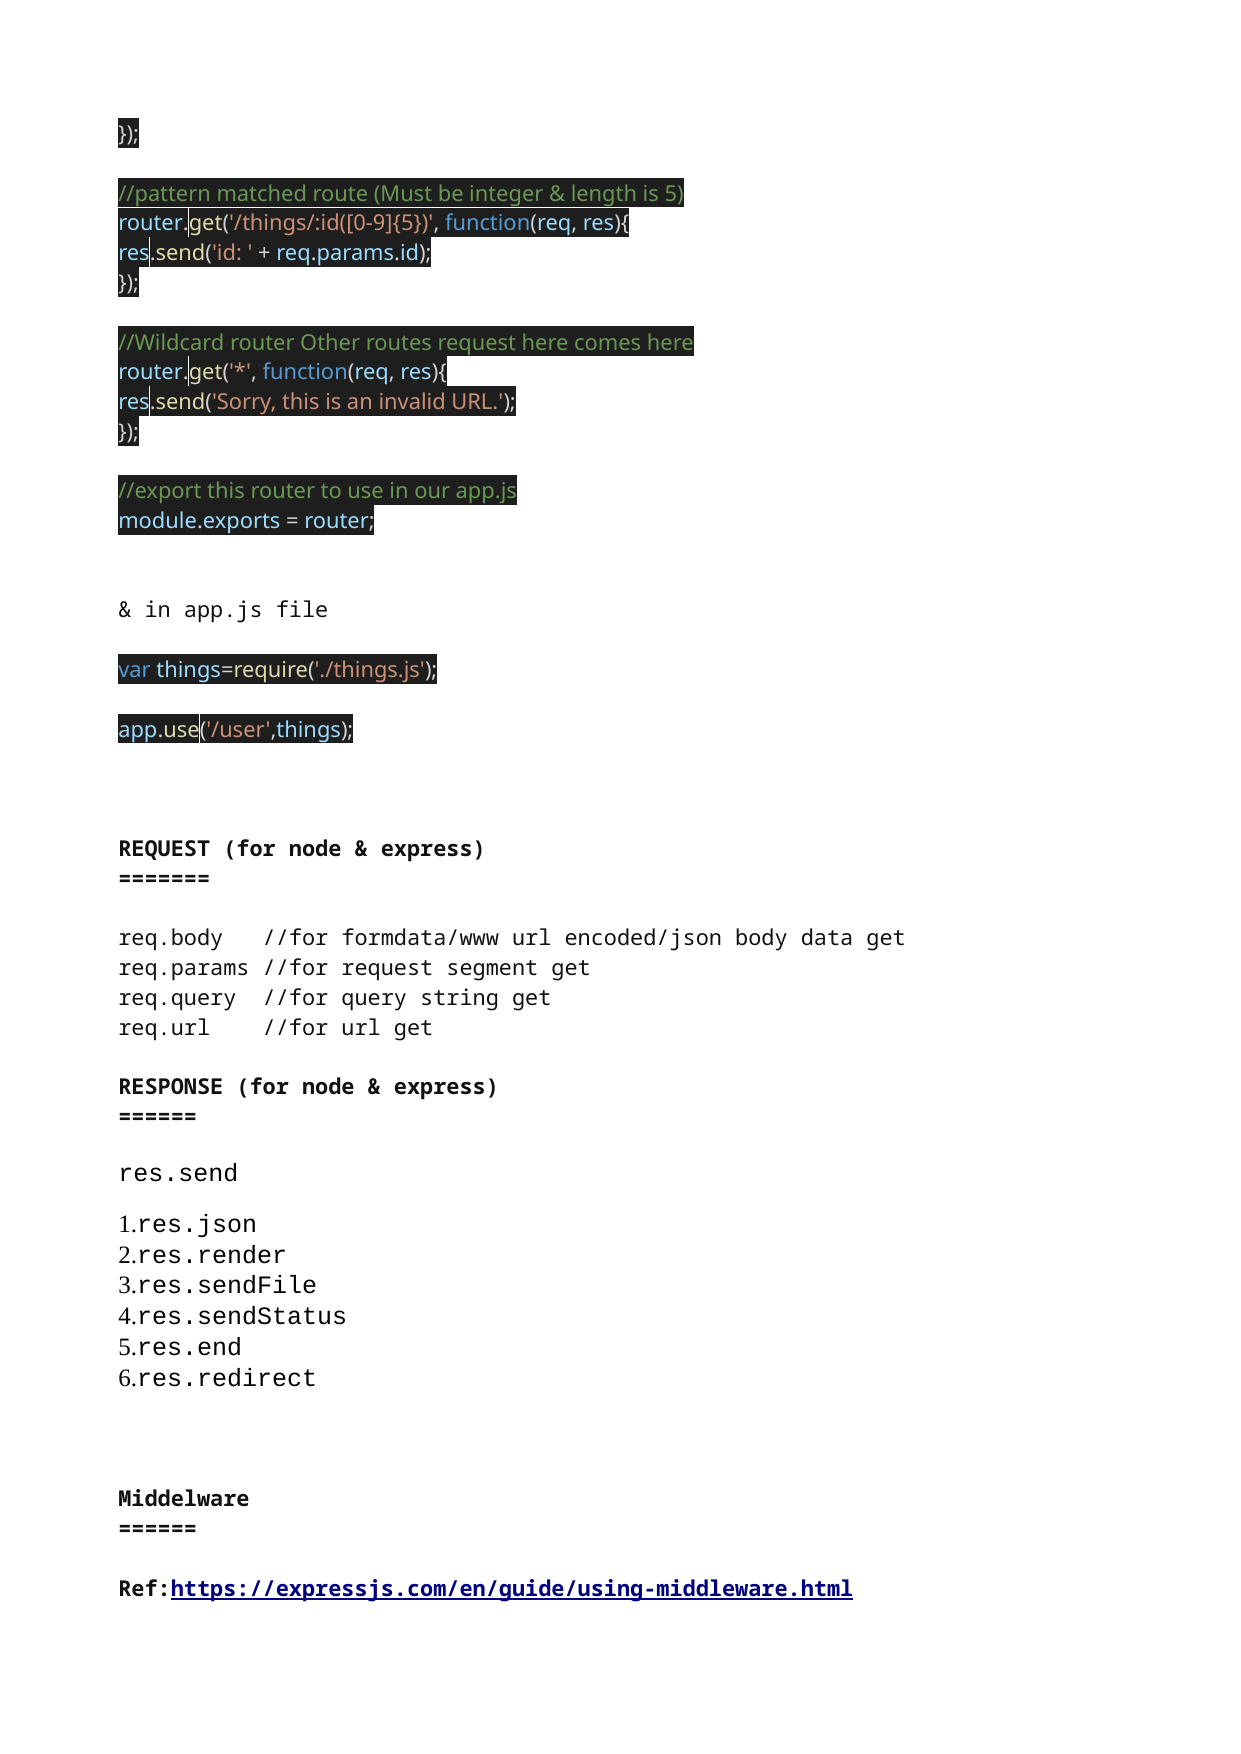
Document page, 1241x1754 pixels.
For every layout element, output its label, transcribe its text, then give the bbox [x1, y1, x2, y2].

text req.query //for query string get [118, 982, 1122, 1011]
text module.exports = router; [118, 505, 1122, 535]
text router.get('*', function(req, res){ [118, 356, 1122, 386]
text REQUEST (for node & express) [118, 833, 1122, 862]
text RESPONSE (for node & express) [118, 1071, 1122, 1101]
text ====== [118, 1101, 1122, 1131]
text var things=require('./things.js'); [118, 654, 1122, 684]
text app.use('/user',things); [118, 713, 1122, 743]
text req.body //for formdata/www url encoded/json body data get [118, 922, 1122, 952]
text ======= [118, 862, 1122, 892]
list res.redirect [118, 1363, 1122, 1394]
list res.sendStatus [118, 1301, 1122, 1332]
list res.json [118, 1209, 1122, 1240]
text Ref:https://expressjs.com/en/guide/using-middleware.html [118, 1573, 1122, 1602]
text Middelware [118, 1483, 1122, 1513]
list res.render [118, 1240, 1122, 1271]
text }); [118, 416, 1122, 446]
text //pattern matched route (Must be integer & length is 5) [118, 178, 1122, 207]
text & in app.js file [118, 594, 1122, 624]
text res.send('id: ' + req.params.id); [118, 237, 1122, 267]
text res.send('Sorry, this is an invalid URL.'); [118, 386, 1122, 416]
list res.sendFile [118, 1271, 1122, 1301]
text req.params //for request segment get [118, 952, 1122, 982]
text }); [118, 267, 1122, 297]
text router.get('/things/:id([0-9]{5})', function(req, res){ [118, 207, 1122, 237]
text //export this router to use in our app.js [118, 475, 1122, 505]
text }); [118, 118, 1122, 148]
list res.end [118, 1332, 1122, 1363]
text //Wildcard router Other routes request here comes here [118, 326, 1122, 356]
text ====== [118, 1513, 1122, 1543]
text res.send [118, 1160, 1122, 1189]
text req.url //for url get [118, 1011, 1122, 1041]
